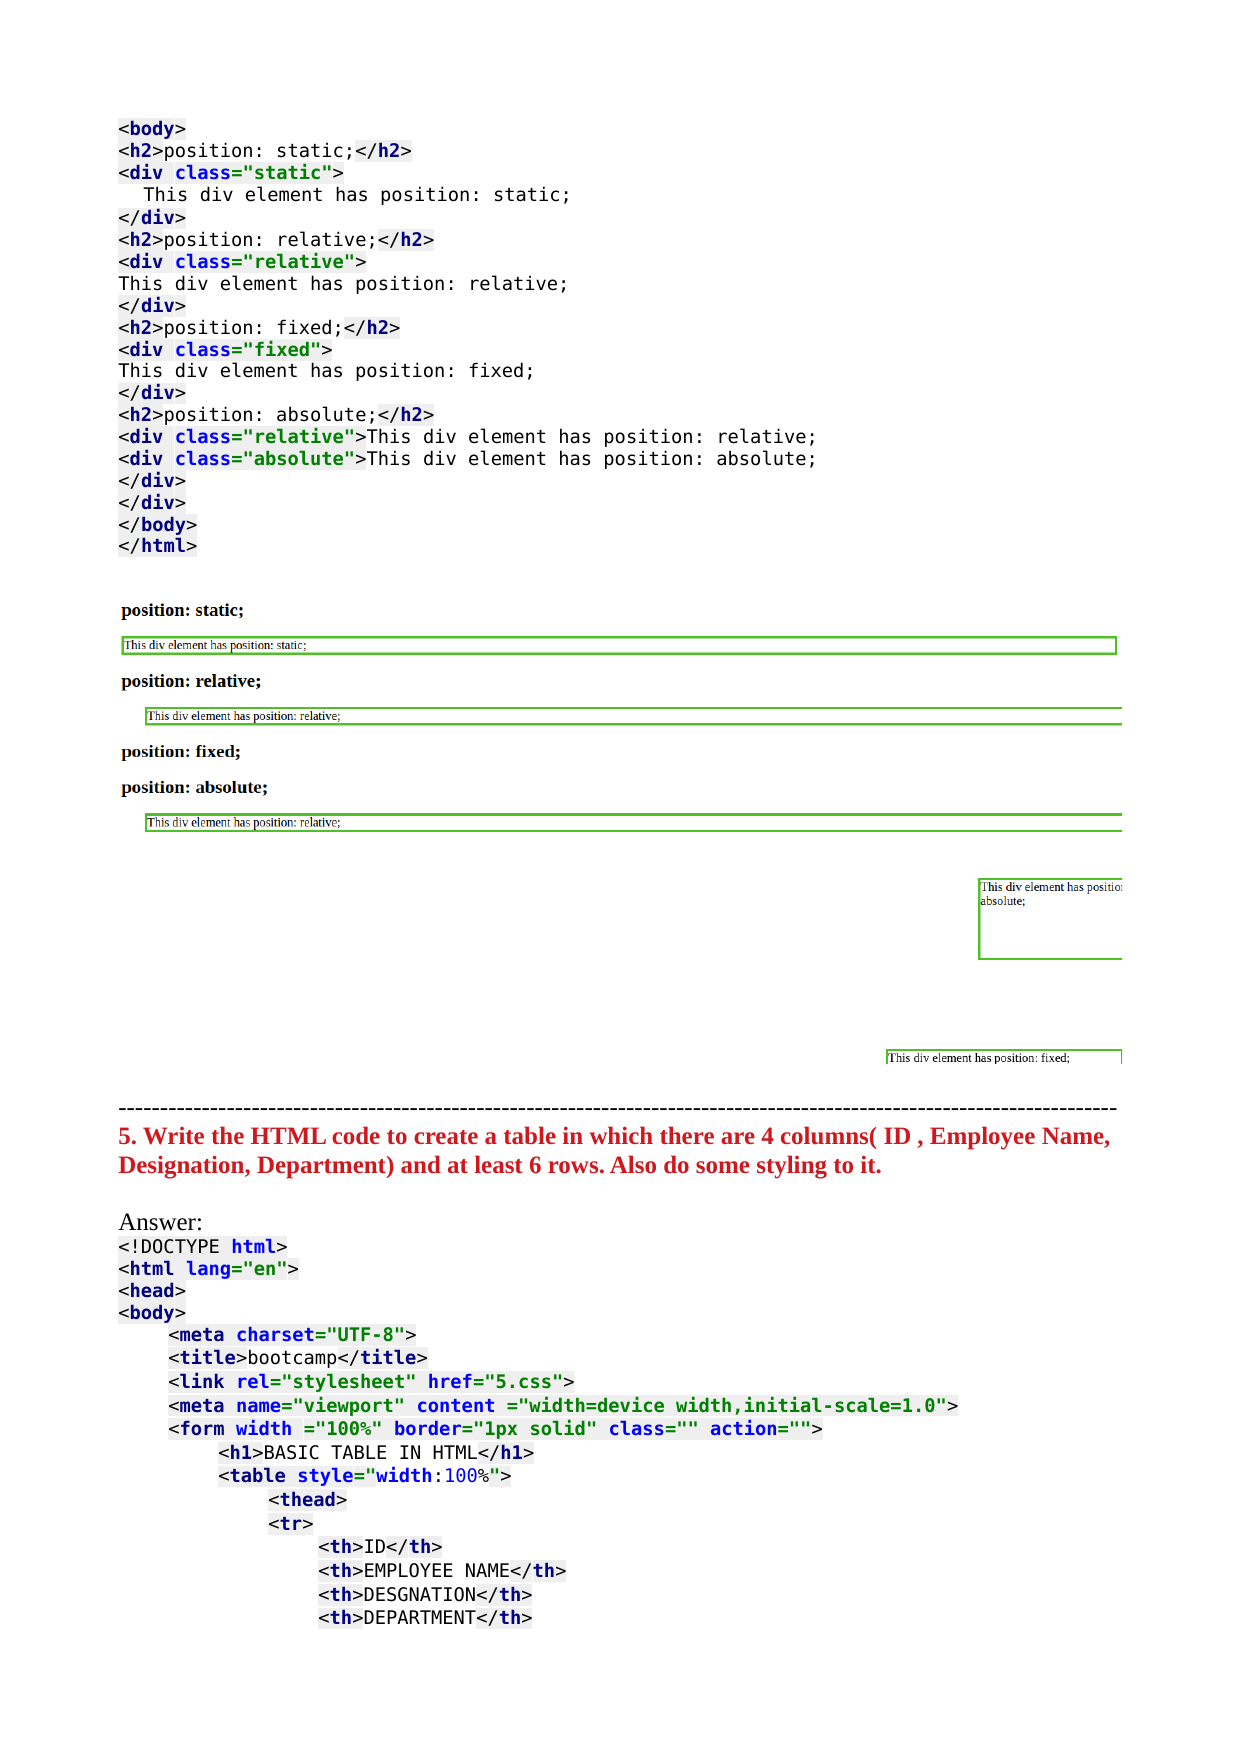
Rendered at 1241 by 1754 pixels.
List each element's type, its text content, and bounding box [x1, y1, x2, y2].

text <link rel="stylesheet" href="5.css"> [118, 1371, 1122, 1394]
text <th>ID</th> [118, 1536, 1122, 1560]
text </div> [118, 295, 1122, 317]
text <body> [118, 118, 1122, 140]
text <thead> [118, 1489, 1122, 1513]
text This div element has position: fixed; [118, 361, 1122, 382]
text </div> [118, 382, 1122, 404]
text </div> [118, 492, 1122, 514]
text <h2>position: static;</h2> [118, 140, 1122, 162]
text <div class="fixed"> [118, 339, 1122, 361]
text </div> [118, 470, 1122, 492]
picture [118, 586, 1123, 1064]
text 5. Write the HTML code to create a table in which there are 4 columns( ID , Employee Name, Designation, Department) and at least 6 rows. Also do some styling to it. [118, 1121, 1122, 1179]
text <div class="absolute">This div element has position: absolute; [118, 448, 1122, 470]
text <div class="relative">This div element has position: relative; [118, 426, 1122, 448]
text <meta charset="UTF-8"> [118, 1324, 1122, 1347]
text Answer: [118, 1207, 1122, 1236]
text <tr> [118, 1513, 1122, 1536]
text <!DOCTYPE html> [118, 1236, 1122, 1258]
text <div class="static"> [118, 162, 1122, 184]
text <h2>position: relative;</h2> [118, 229, 1122, 251]
text <title>bootcamp</title> [118, 1347, 1122, 1371]
text This div element has position: relative; [118, 273, 1122, 295]
text </html> [118, 536, 1122, 557]
text ------------------------------------------------------------------------------------------------------------------------ [118, 1092, 1122, 1121]
text <div class="relative"> [118, 251, 1122, 273]
text <h2>position: absolute;</h2> [118, 404, 1122, 426]
text <table style="width:100%"> [118, 1466, 1122, 1489]
text </div> [118, 207, 1122, 229]
text <html lang="en"> [118, 1258, 1122, 1280]
text <h2>position: fixed;</h2> [118, 317, 1122, 339]
text This div element has position: static; [118, 184, 1122, 207]
text <th>DESGNATION</th> [118, 1584, 1122, 1607]
text <meta name="viewport" content ="width=device width,initial-scale=1.0"> [118, 1394, 1122, 1418]
text <h1>BASIC TABLE IN HTML</h1> [118, 1442, 1122, 1466]
text <body> [118, 1302, 1122, 1324]
text <th>DEPARTMENT</th> [118, 1607, 1122, 1631]
text <th>EMPLOYEE NAME</th> [118, 1560, 1122, 1584]
text <form width ="100%" border="1px solid" class="" action=""> [118, 1418, 1122, 1442]
text <head> [118, 1280, 1122, 1302]
text </body> [118, 514, 1122, 536]
